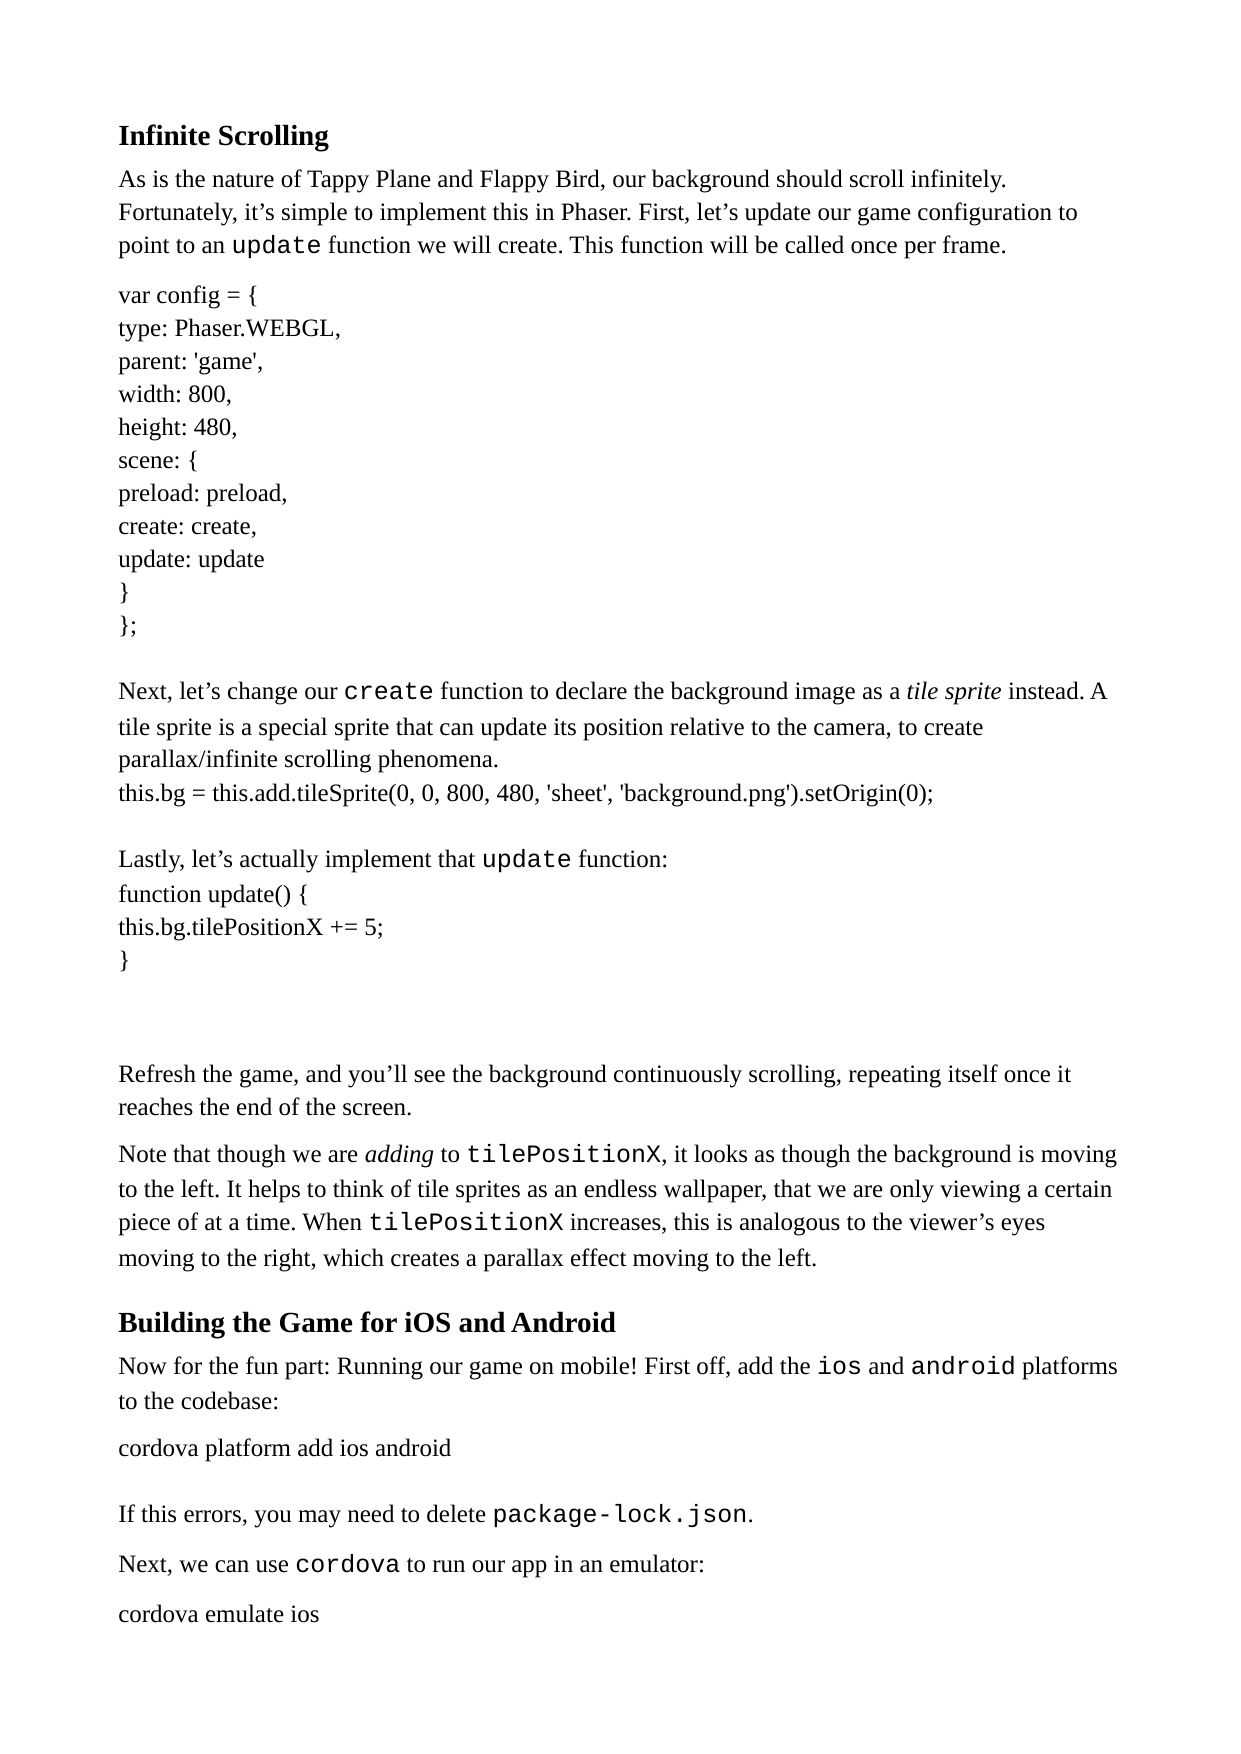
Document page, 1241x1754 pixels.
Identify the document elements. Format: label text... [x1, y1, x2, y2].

text Lastly, let’s actually implement that update function: [118, 811, 1122, 874]
text cordova emulate ios [118, 1599, 1122, 1628]
text height: 480, [118, 412, 1122, 441]
text } [118, 945, 1122, 974]
text update: update [118, 544, 1122, 573]
text Now for the fun part: Running our game on mobile! First off, add the ios and android platforms to the codebase: [118, 1351, 1122, 1415]
text If this errors, you may need to delete package-lock.json. [118, 1467, 1122, 1530]
text Next, let’s change our create function to declare the background image as a tile sprite instead. A tile sprite is a special sprite that can update its position relative to the camera, to create parallax/infinite scrolling phenomena. [118, 643, 1122, 773]
text this.bg = this.add.tileSprite(0, 0, 800, 480, 'sheet', 'background.png').setOrigin(0); [118, 778, 1122, 806]
text Refresh the game, and you’ll see the background continuously scrolling, repeating itself once it reaches the end of the screen. [118, 1059, 1122, 1121]
text type: Phaser.WEBGL, [118, 313, 1122, 342]
subtitle Infinite Scrolling [118, 118, 1122, 152]
text }; [118, 610, 1122, 639]
text parent: 'game', [118, 346, 1122, 375]
subtitle Building the Game for iOS and Android [118, 1305, 1122, 1338]
text } [118, 577, 1122, 606]
text this.bg.tilePositionX += 5; [118, 912, 1122, 941]
text width: 800, [118, 379, 1122, 408]
text create: create, [118, 511, 1122, 540]
text scene: { [118, 445, 1122, 474]
text Note that though we are adding to tilePositionX, it looks as though the background is moving to the left. It helps to think of tile sprites as an endless wallpaper, that we are only viewing a certain piece of at a time. When tilePositionX increases, this is analogous to the viewer’s eyes moving to the right, which creates a parallax effect moving to the left. [118, 1139, 1122, 1271]
text preload: preload, [118, 478, 1122, 507]
text function update() { [118, 879, 1122, 908]
text As is the nature of Tappy Plane and Flappy Bird, our background should scroll infinitely. Fortunately, it’s simple to implement this in Phaser. First, let’s update our game configuration to point to an update function we will create. This function will be called once per frame. [118, 164, 1122, 261]
text Next, we can use cordova to run our app in an emulator: [118, 1549, 1122, 1580]
text var config = { [118, 280, 1122, 309]
text cordova platform add ios android [118, 1433, 1122, 1462]
